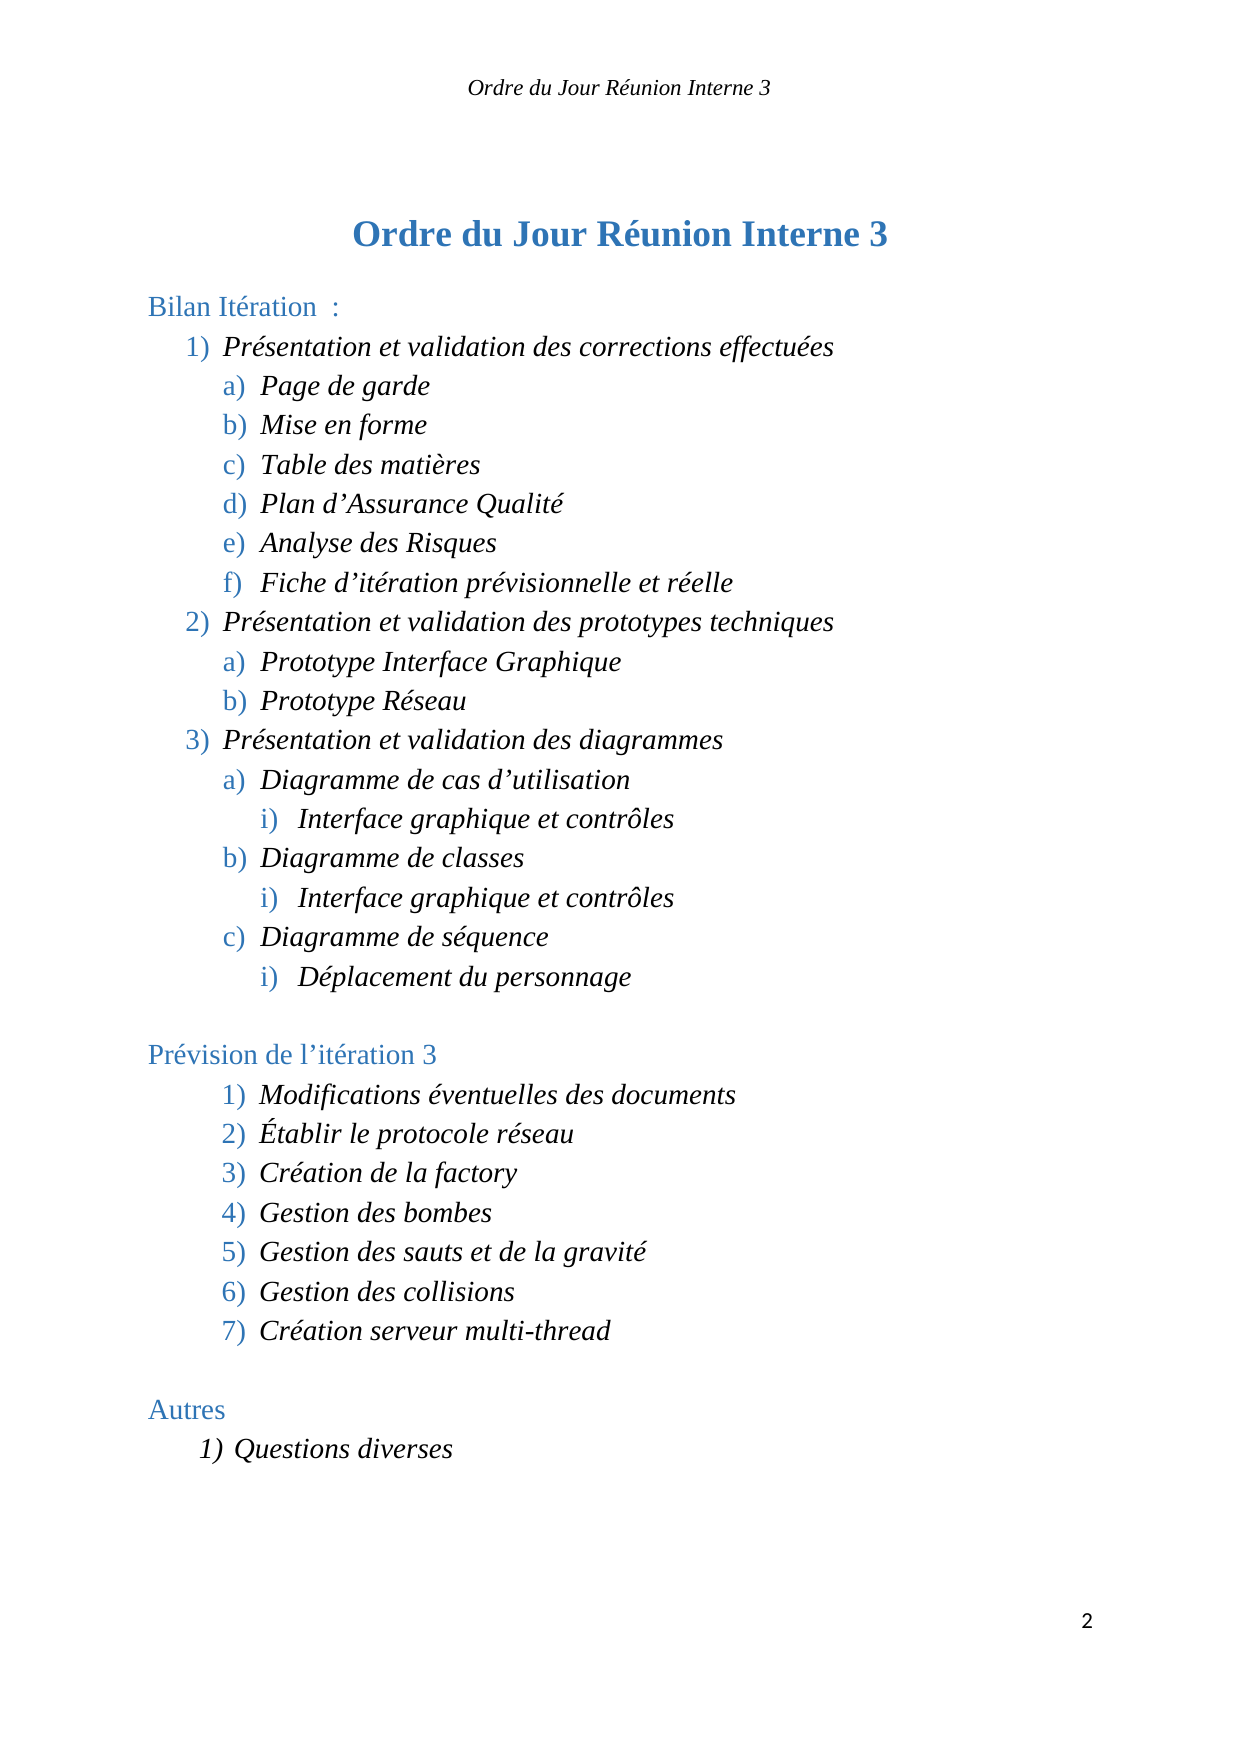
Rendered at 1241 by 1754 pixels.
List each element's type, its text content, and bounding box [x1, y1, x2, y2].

list Gestion des sauts et de la gravité [221, 1234, 1093, 1268]
text Prévision de l’itération 3 [148, 1037, 1093, 1071]
list Table des matières [223, 447, 1093, 480]
list Création serveur multi-thread [221, 1313, 1093, 1347]
list Gestion des bombes [221, 1195, 1093, 1228]
list Analyse des Risques [223, 526, 1093, 559]
list Présentation et validation des prototypes techniques [185, 604, 1093, 638]
list Diagramme de séquence [223, 919, 1093, 953]
list Fiche d’itération prévisionnelle et réelle [223, 565, 1093, 598]
list Mise en forme [223, 407, 1093, 441]
list Création de la factory [221, 1156, 1093, 1189]
list Présentation et validation des diagrammes [185, 722, 1093, 756]
list Questions diverses [148, 1431, 1093, 1465]
list Diagramme de cas d’utilisation [223, 762, 1093, 795]
list Gestion des collisions [221, 1274, 1093, 1307]
list Présentation et validation des corrections effectuées [185, 329, 1093, 362]
list Modifications éventuelles des documents [221, 1077, 1093, 1110]
text Bilan Itération : [148, 289, 1093, 323]
list Plan d’Assurance Qualité [223, 486, 1093, 520]
list Prototype Réseau [223, 683, 1093, 717]
list Interface graphique et contrôles [260, 801, 1093, 835]
list Diagramme de classes [223, 841, 1093, 874]
subtitle Ordre du Jour Réunion Interne 3 [148, 211, 1093, 254]
list Interface graphique et contrôles [260, 880, 1093, 913]
list Prototype Interface Graphique [223, 644, 1093, 677]
list Déplacement du personnage [260, 959, 1093, 992]
text Autres [148, 1392, 1093, 1425]
list Établir le protocole réseau [221, 1116, 1093, 1150]
list Page de garde [223, 368, 1093, 402]
